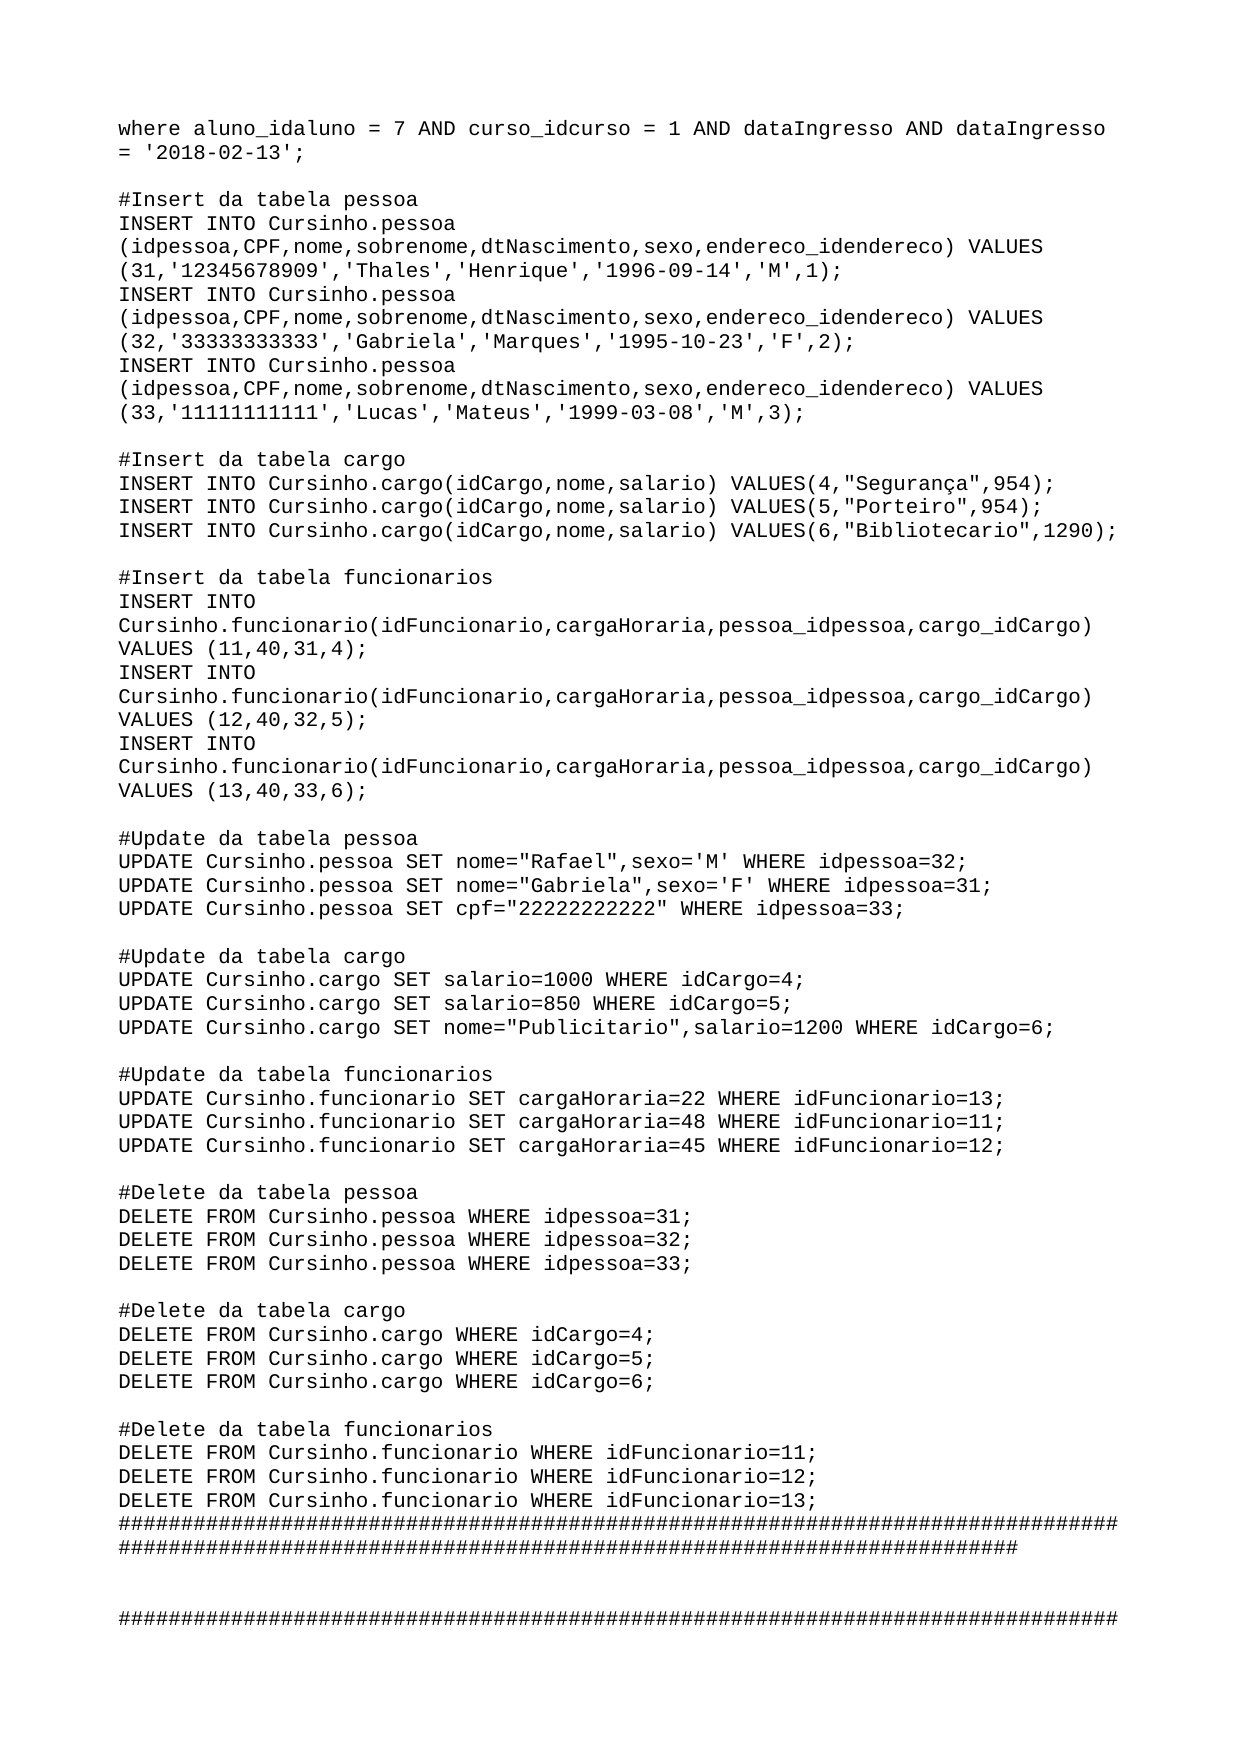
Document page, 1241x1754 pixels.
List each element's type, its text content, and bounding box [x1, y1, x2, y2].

text #Update da tabela cargo [118, 946, 1122, 969]
text DELETE FROM Cursinho.pessoa WHERE idpessoa=33; [118, 1253, 1122, 1277]
text #Insert da tabela cargo [118, 449, 1122, 473]
text UPDATE Cursinho.pessoa SET nome="Rafael",sexo='M' WHERE idpessoa=32; [118, 851, 1122, 875]
text DELETE FROM Cursinho.funcionario WHERE idFuncionario=13; [118, 1489, 1122, 1513]
text #Delete da tabela pessoa [118, 1182, 1122, 1206]
text UPDATE Cursinho.funcionario SET cargaHoraria=22 WHERE idFuncionario=13; [118, 1088, 1122, 1111]
text INSERT INTO Cursinho.cargo(idCargo,nome,salario) VALUES(5,"Porteiro",954); [118, 496, 1122, 520]
text DELETE FROM Cursinho.pessoa WHERE idpessoa=32; [118, 1229, 1122, 1253]
text DELETE FROM Cursinho.cargo WHERE idCargo=4; [118, 1324, 1122, 1348]
text #Insert da tabela funcionarios [118, 567, 1122, 591]
text #Delete da tabela funcionarios [118, 1419, 1122, 1442]
text UPDATE Cursinho.funcionario SET cargaHoraria=45 WHERE idFuncionario=12; [118, 1135, 1122, 1158]
text #Delete da tabela cargo [118, 1300, 1122, 1324]
text UPDATE Cursinho.funcionario SET cargaHoraria=48 WHERE idFuncionario=11; [118, 1111, 1122, 1135]
text #Update da tabela funcionarios [118, 1064, 1122, 1088]
text UPDATE Cursinho.cargo SET nome="Publicitario",salario=1200 WHERE idCargo=6; [118, 1017, 1122, 1040]
text DELETE FROM Cursinho.cargo WHERE idCargo=5; [118, 1348, 1122, 1371]
text DELETE FROM Cursinho.funcionario WHERE idFuncionario=11; [118, 1442, 1122, 1466]
text where aluno_idaluno = 7 AND curso_idcurso = 1 AND dataIngresso AND dataIngresso = '2018-02-13'; [118, 118, 1122, 165]
text INSERT INTO Cursinho.funcionario(idFuncionario,cargaHoraria,pessoa_idpessoa,cargo_idCargo) VALUES (13,40,33,6); [118, 733, 1122, 804]
text INSERT INTO Cursinho.funcionario(idFuncionario,cargaHoraria,pessoa_idpessoa,cargo_idCargo) VALUES (11,40,31,4); [118, 591, 1122, 662]
text DELETE FROM Cursinho.cargo WHERE idCargo=6; [118, 1371, 1122, 1395]
text INSERT INTO Cursinho.pessoa (idpessoa,CPF,nome,sobrenome,dtNascimento,sexo,endereco_idendereco) VALUES (32,'33333333333','Gabriela','Marques','1995-10-23','F',2); [118, 284, 1122, 354]
text UPDATE Cursinho.cargo SET salario=1000 WHERE idCargo=4; [118, 969, 1122, 993]
text UPDATE Cursinho.pessoa SET cpf="22222222222" WHERE idpessoa=33; [118, 898, 1122, 922]
text INSERT INTO Cursinho.pessoa (idpessoa,CPF,nome,sobrenome,dtNascimento,sexo,endereco_idendereco) VALUES (33,'11111111111','Lucas','Mateus','1999-03-08','M',3); [118, 354, 1122, 426]
text #Update da tabela pessoa [118, 827, 1122, 851]
text #Insert da tabela pessoa [118, 189, 1122, 213]
text UPDATE Cursinho.pessoa SET nome="Gabriela",sexo='F' WHERE idpessoa=31; [118, 875, 1122, 898]
text INSERT INTO Cursinho.funcionario(idFuncionario,cargaHoraria,pessoa_idpessoa,cargo_idCargo) VALUES (12,40,32,5); [118, 662, 1122, 733]
text ######################################################################################################################################################## [118, 1513, 1122, 1561]
text INSERT INTO Cursinho.cargo(idCargo,nome,salario) VALUES(6,"Bibliotecario",1290); [118, 520, 1122, 544]
text UPDATE Cursinho.cargo SET salario=850 WHERE idCargo=5; [118, 993, 1122, 1017]
text INSERT INTO Cursinho.cargo(idCargo,nome,salario) VALUES(4,"Segurança",954); [118, 473, 1122, 496]
text ################################################################################ [118, 1608, 1122, 1631]
text DELETE FROM Cursinho.funcionario WHERE idFuncionario=12; [118, 1466, 1122, 1489]
text DELETE FROM Cursinho.pessoa WHERE idpessoa=31; [118, 1206, 1122, 1229]
text INSERT INTO Cursinho.pessoa (idpessoa,CPF,nome,sobrenome,dtNascimento,sexo,endereco_idendereco) VALUES (31,'12345678909','Thales','Henrique','1996-09-14','M',1); [118, 213, 1122, 284]
